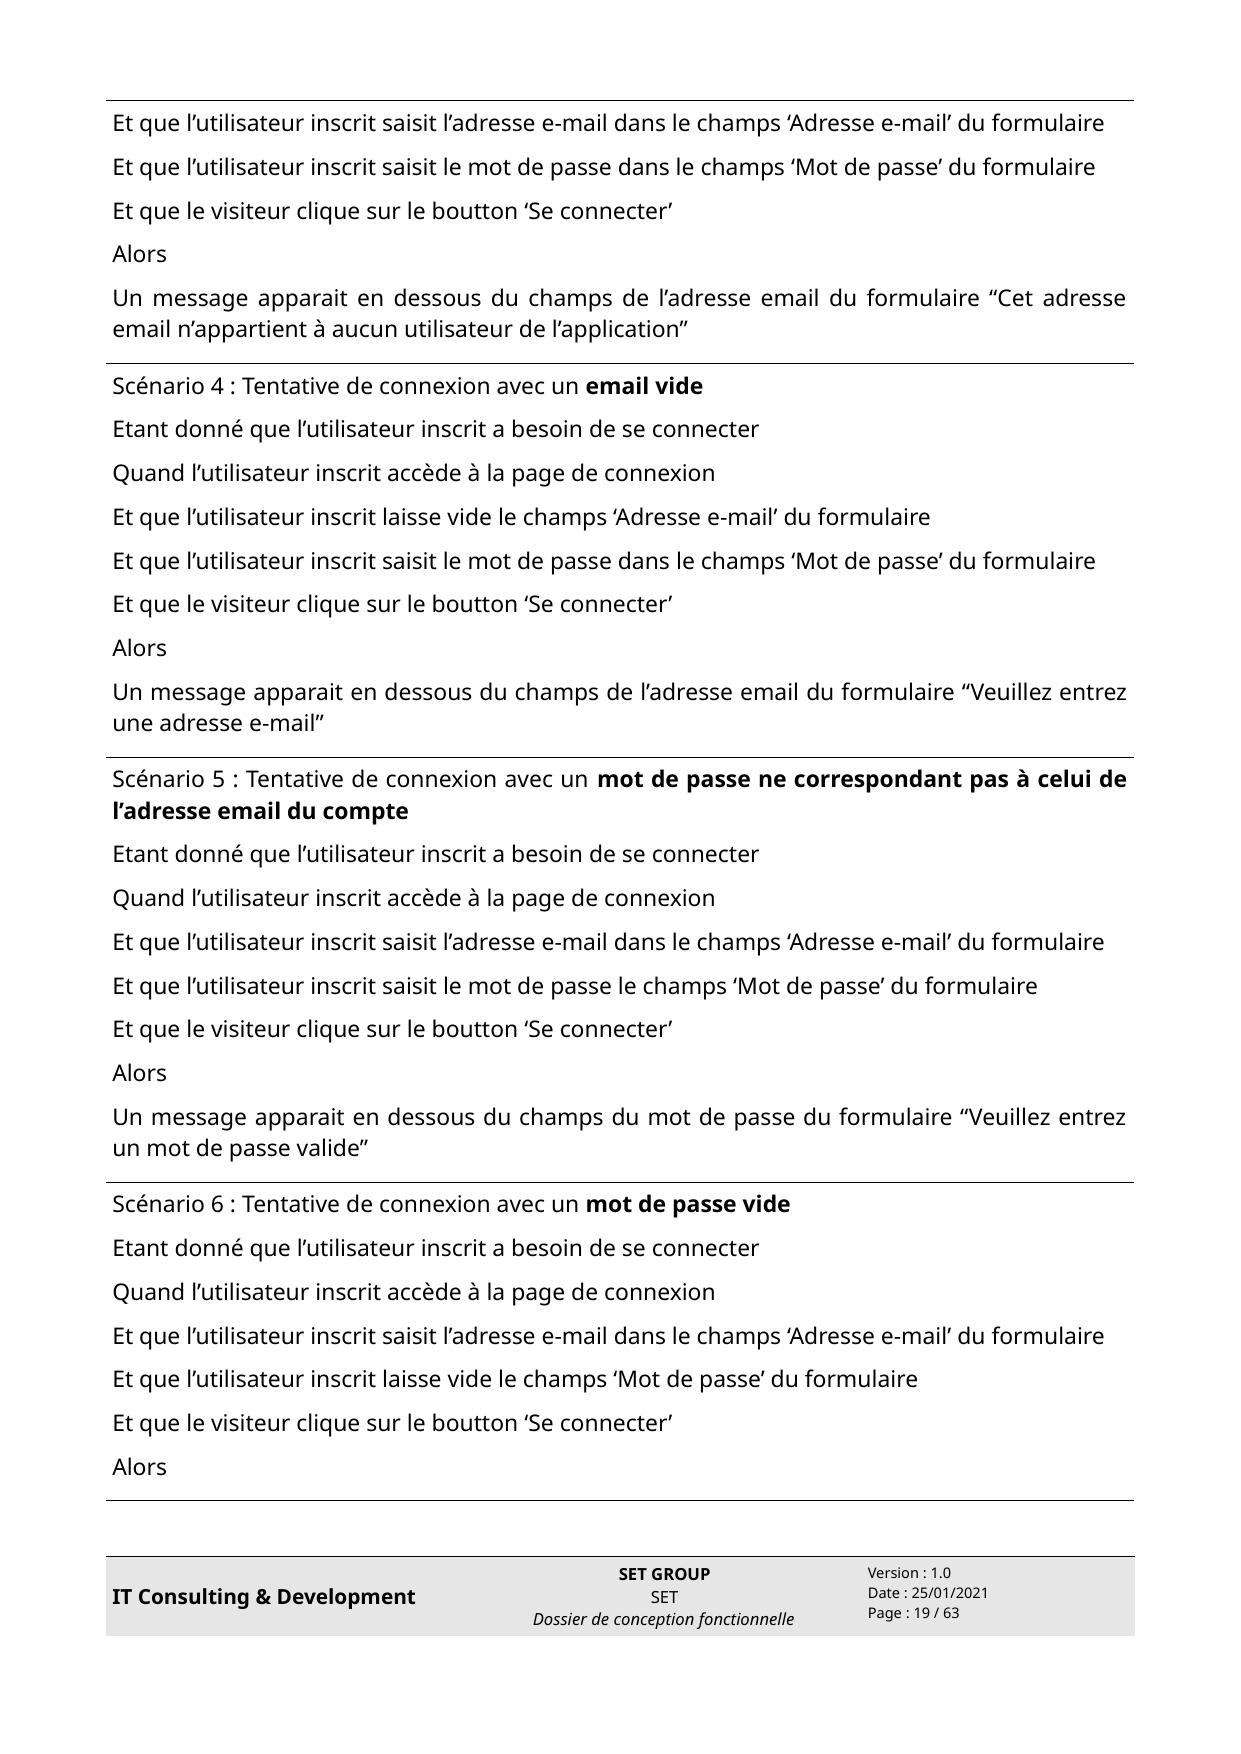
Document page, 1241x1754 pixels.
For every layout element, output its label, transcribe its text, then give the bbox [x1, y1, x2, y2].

table_cell Scénario 4 : Tentative de connexion avec un email vide Etant donné que l’utilisateur inscrit a besoin de se connecter Quand l’utilisateur inscrit accède à la page de connexion Et que l’utilisateur inscrit laisse vide le champs ‘Adresse e-mail’ du formulaire Et que l’utilisateur inscrit saisit le mot de passe dans le champs ‘Mot de passe’ du formulaire Et que le visiteur clique sur le boutton ‘Se connecter’ Alors Un message apparait en dessous du champs de l’adresse email du formulaire “Veuillez entrez une adresse e-mail” [106, 364, 1134, 757]
table_cell Scénario 5 : Tentative de connexion avec un mot de passe ne correspondant pas à celui de l’adresse email du compte Etant donné que l’utilisateur inscrit a besoin de se connecter Quand l’utilisateur inscrit accède à la page de connexion Et que l’utilisateur inscrit saisit l’adresse e-mail dans le champs ‘Adresse e-mail’ du formulaire Et que l’utilisateur inscrit saisit le mot de passe le champs ‘Mot de passe’ du formulaire Et que le visiteur clique sur le boutton ‘Se connecter’ Alors Un message apparait en dessous du champs du mot de passe du formulaire “Veuillez entrez un mot de passe valide” [106, 758, 1134, 1182]
table_cell Scénario 6 : Tentative de connexion avec un mot de passe vide Etant donné que l’utilisateur inscrit a besoin de se connecter Quand l’utilisateur inscrit accède à la page de connexion Et que l’utilisateur inscrit saisit l’adresse e-mail dans le champs ‘Adresse e-mail’ du formulaire Et que l’utilisateur inscrit laisse vide le champs ‘Mot de passe’ du formulaire Et que le visiteur clique sur le boutton ‘Se connecter’ Alors [106, 1183, 1134, 1500]
table_cell Et que l’utilisateur inscrit saisit l’adresse e-mail dans le champs ‘Adresse e-mail’ du formulaire Et que l’utilisateur inscrit saisit le mot de passe dans le champs ‘Mot de passe’ du formulaire Et que le visiteur clique sur le boutton ‘Se connecter’ Alors Un message apparait en dessous du champs de l’adresse email du formulaire “Cet adresse email n’appartient à aucun utilisateur de l’application” [106, 101, 1134, 363]
